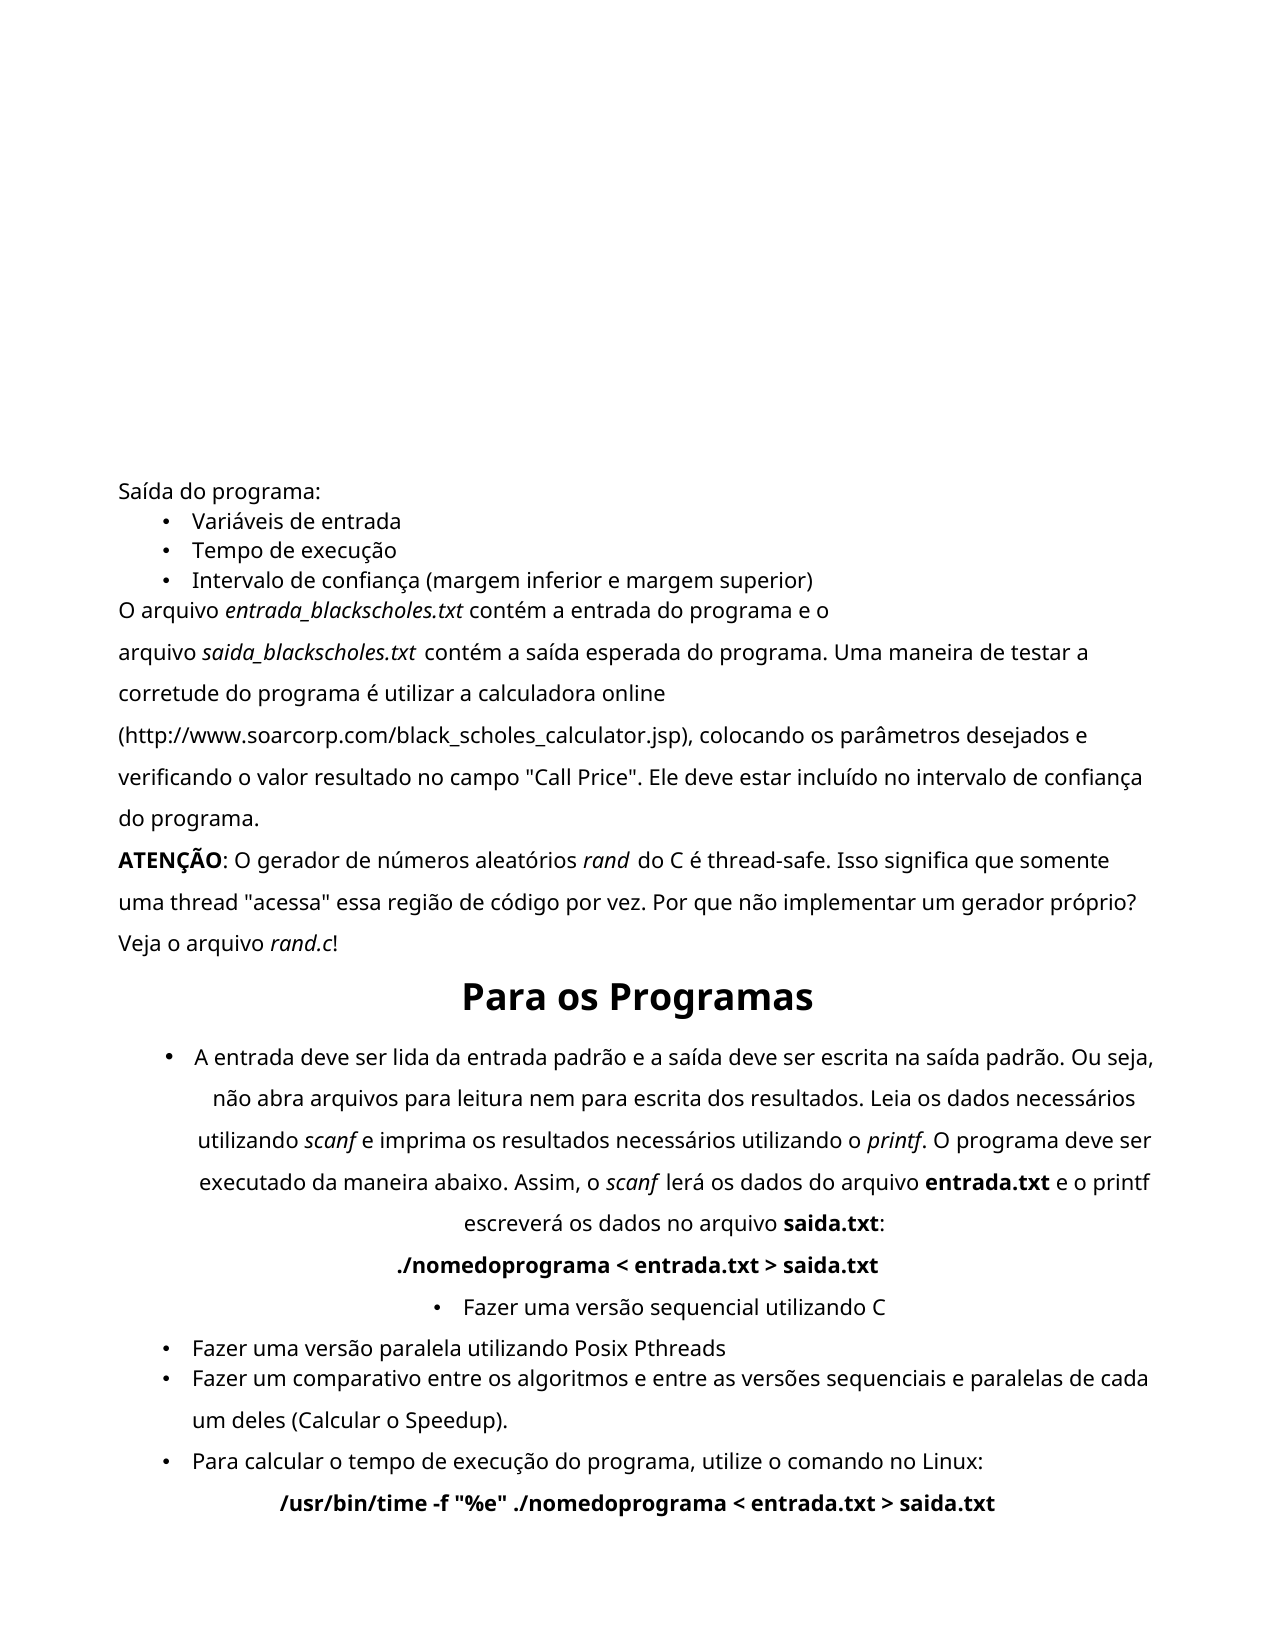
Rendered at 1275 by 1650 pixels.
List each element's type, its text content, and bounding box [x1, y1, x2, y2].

list Fazer um comparativo entre os algoritmos e entre as versões sequenciais e paralelas de cada um deles (Calcular o Speedup). [162, 1363, 1157, 1434]
text Para os Programas [118, 970, 1157, 1021]
text Saída do programa: [118, 476, 1157, 506]
text ATENÇÃO: O gerador de números aleatórios rand do C é thread-safe. Isso significa que somente uma thread "acessa" essa região de código por vez. Por que não implementar um gerador próprio? Veja o arquivo rand.c! [118, 845, 1157, 958]
text /usr/bin/time -f "%e" ./nomedoprograma < entrada.txt > saida.txt [118, 1488, 1157, 1518]
text ./nomedoprograma < entrada.txt > saida.txt [118, 1250, 1157, 1280]
list Fazer uma versão paralela utilizando Posix Pthreads [162, 1333, 1157, 1363]
list A entrada deve ser lida da entrada padrão e a saída deve ser escrita na saída padrão. Ou seja, não abra arquivos para leitura nem para escrita dos resultados. Leia os dados necessários utilizando scanf e imprima os resultados necessários utilizando o printf. O programa deve ser executado da maneira abaixo. Assim, o scanf lerá os dados do arquivo entrada.txt e o printf escreverá os dados no arquivo saida.txt: [162, 1042, 1157, 1238]
text O arquivo entrada_blackscholes.txt contém a entrada do programa e o arquivo saida_blackscholes.txt contém a saída esperada do programa. Uma maneira de testar a corretude do programa é utilizar a calculadora online (http://www.soarcorp.com/black_scholes_calculator.jsp), colocando os parâmetros desejados e verificando o valor resultado no campo "Call Price". Ele deve estar incluído no intervalo de confiança do programa. [118, 595, 1157, 833]
list Fazer uma versão sequencial utilizando C [162, 1292, 1157, 1321]
list Intervalo de confiança (margem inferior e margem superior) [162, 565, 1157, 595]
list Para calcular o tempo de execução do programa, utilize o comando no Linux: [162, 1446, 1157, 1476]
list Tempo de execução [162, 536, 1157, 565]
list Variáveis de entrada [162, 506, 1157, 536]
